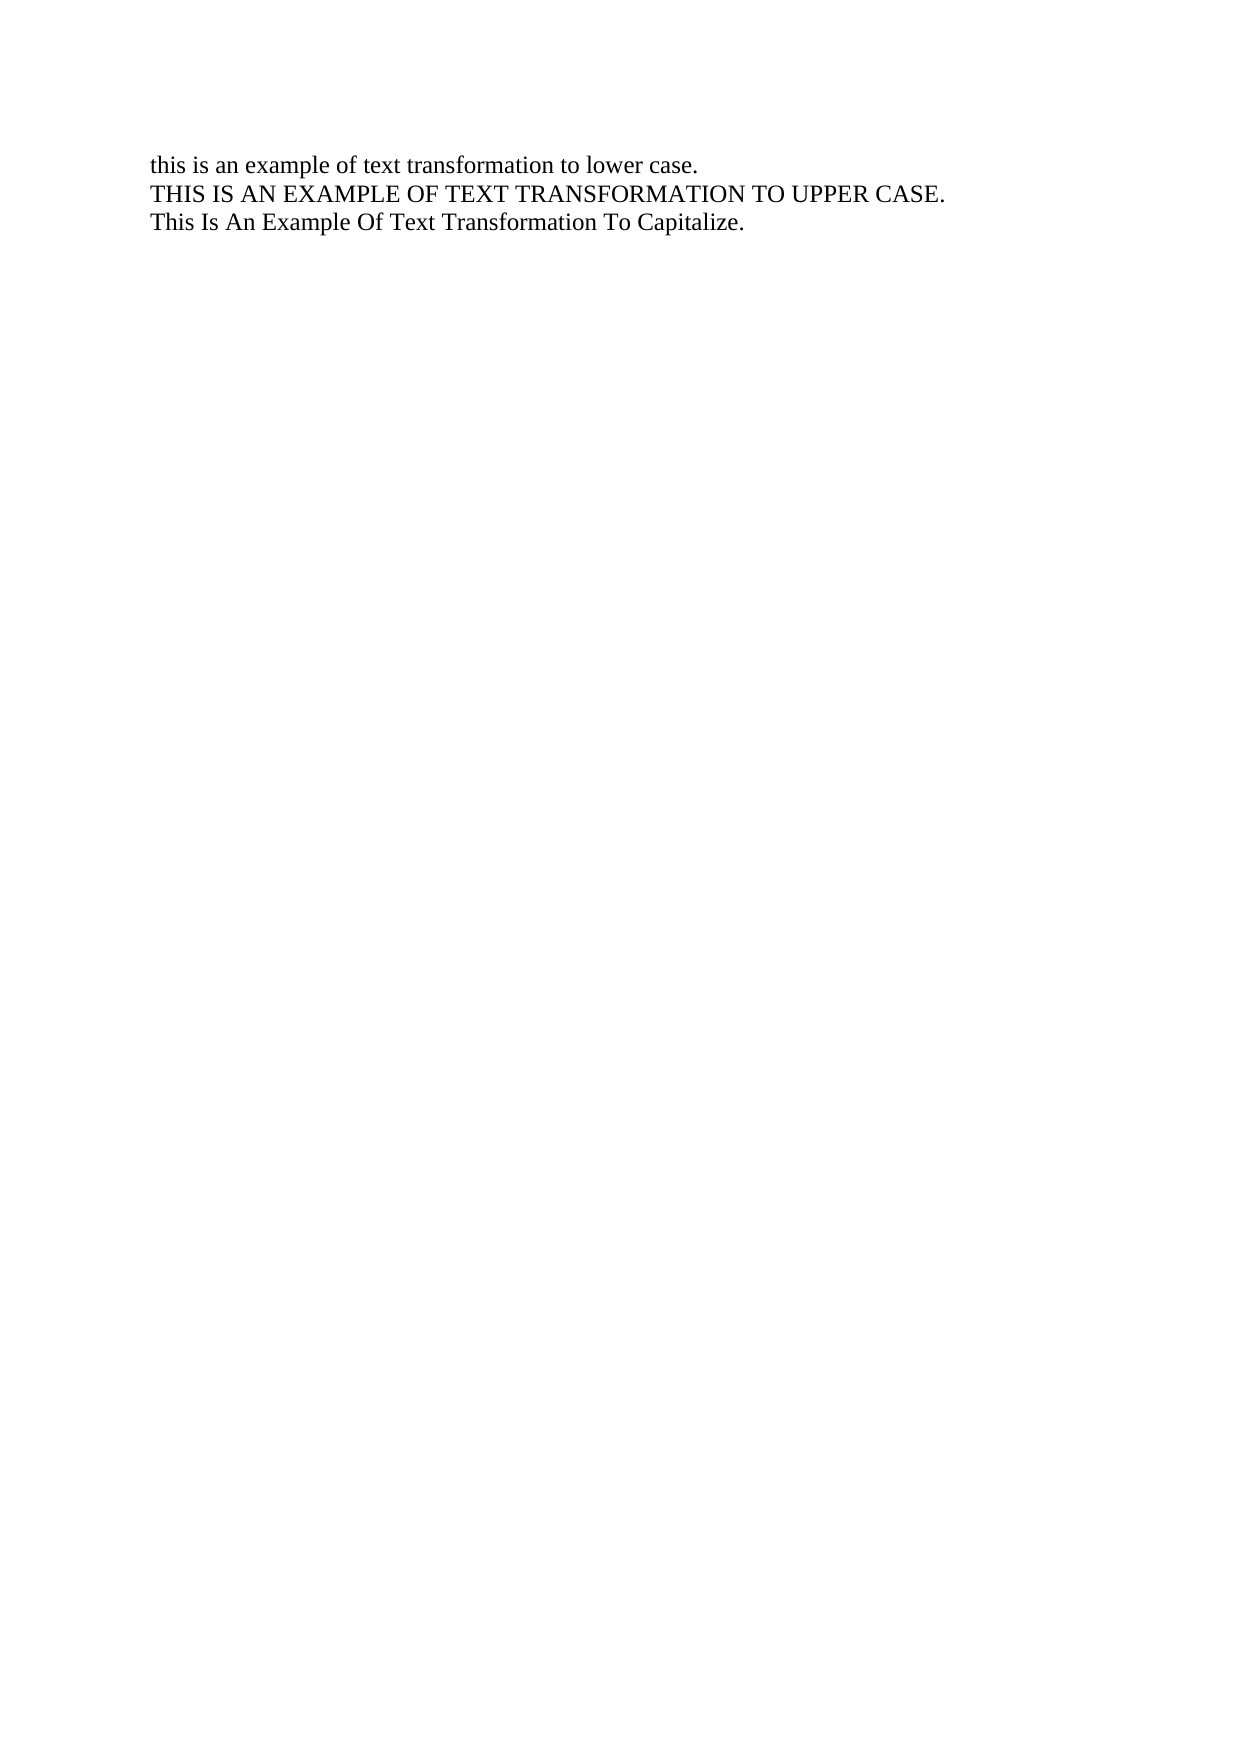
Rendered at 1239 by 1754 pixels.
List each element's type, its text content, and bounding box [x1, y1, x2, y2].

text this is an example of text transformation to capitalize. [150, 207, 1089, 236]
text this is an example of text transformation to lower case. [150, 150, 1089, 179]
text this is an example of text transformation to upper case. [150, 179, 1089, 207]
